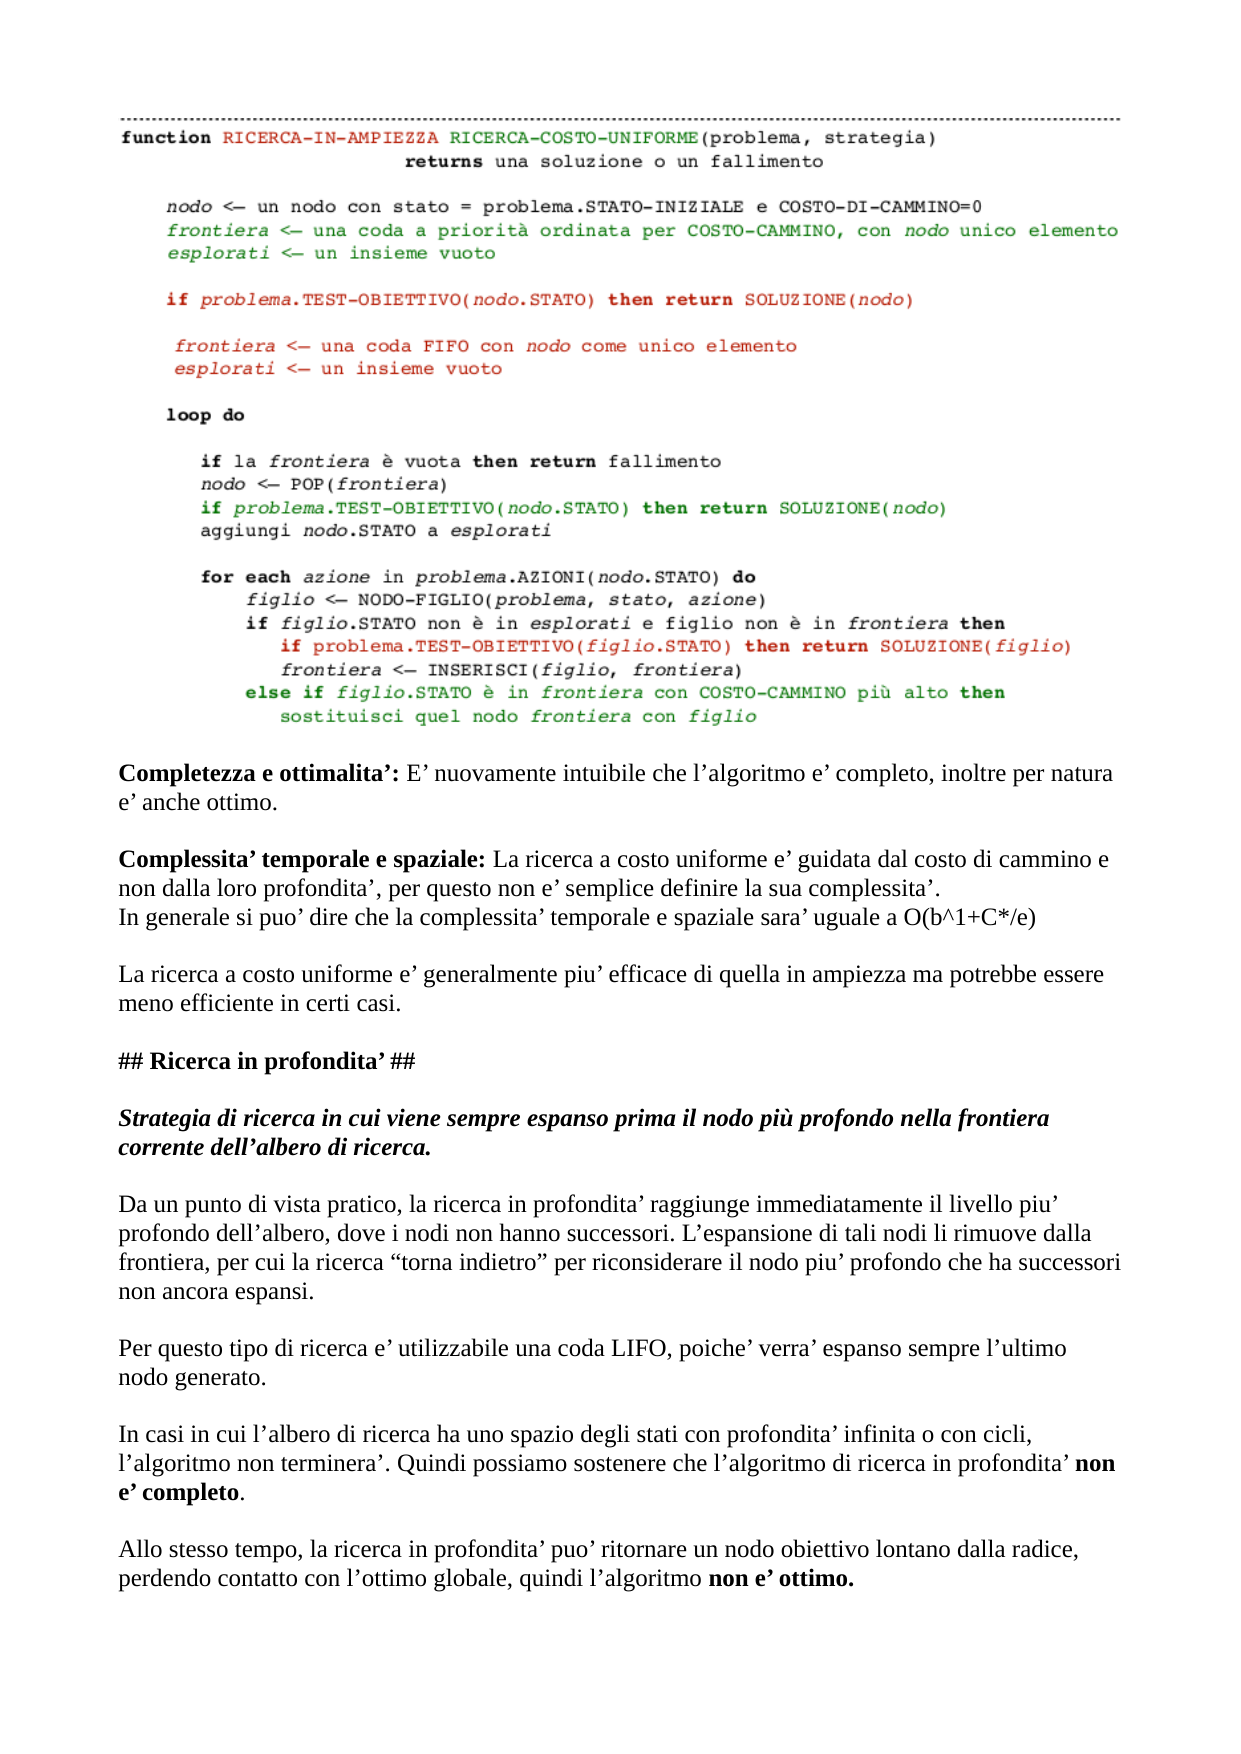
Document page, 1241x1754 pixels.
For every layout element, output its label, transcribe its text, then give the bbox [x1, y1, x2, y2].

text Allo stesso tempo, la ricerca in profondita’ puo’ ritornare un nodo obiettivo lontano dalla radice, perdendo contatto con l’ottimo globale, quindi l’algoritmo non e’ ottimo. [118, 1534, 1122, 1592]
text ## Ricerca in profondita’ ## [118, 1046, 1122, 1074]
text Completezza e ottimalita’: E’ nuovamente intuibile che l’algoritmo e’ completo, inoltre per natura e’ anche ottimo. [118, 758, 1122, 816]
text Da un punto di vista pratico, la ricerca in profondita’ raggiunge immediatamente il livello piu’ profondo dell’albero, dove i nodi non hanno successori. L’espansione di tali nodi li rimuove dalla frontiera, per cui la ricerca “torna indietro” per riconsiderare il nodo piu’ profondo che ha successori non ancora espansi. [118, 1189, 1122, 1304]
text Strategia di ricerca in cui viene sempre espanso prima il nodo più profondo nella frontiera corrente dell’albero di ricerca. [118, 1103, 1122, 1161]
text La ricerca a costo uniforme e’ generalmente piu’ efficace di quella in ampiezza ma potrebbe essere meno efficiente in certi casi. [118, 959, 1122, 1017]
text Per questo tipo di ricerca e’ utilizzabile una coda LIFO, poiche’ verra’ espanso sempre l’ultimo nodo generato. [118, 1333, 1122, 1391]
text In generale si puo’ dire che la complessita’ temporale e spaziale sara’ uguale a O(b^1+C*/e) [118, 902, 1122, 931]
text In casi in cui l’albero di ricerca ha uno spazio degli stati con profondita’ infinita o con cicli, l’algoritmo non terminera’. Quindi possiamo sostenere che l’algoritmo di ricerca in profondita’ non e’ completo. [118, 1419, 1122, 1506]
picture [118, 118, 1123, 730]
text Complessita’ temporale e spaziale: La ricerca a costo uniforme e’ guidata dal costo di cammino e non dalla loro profondita’, per questo non e’ semplice definire la sua complessita’. [118, 844, 1122, 902]
